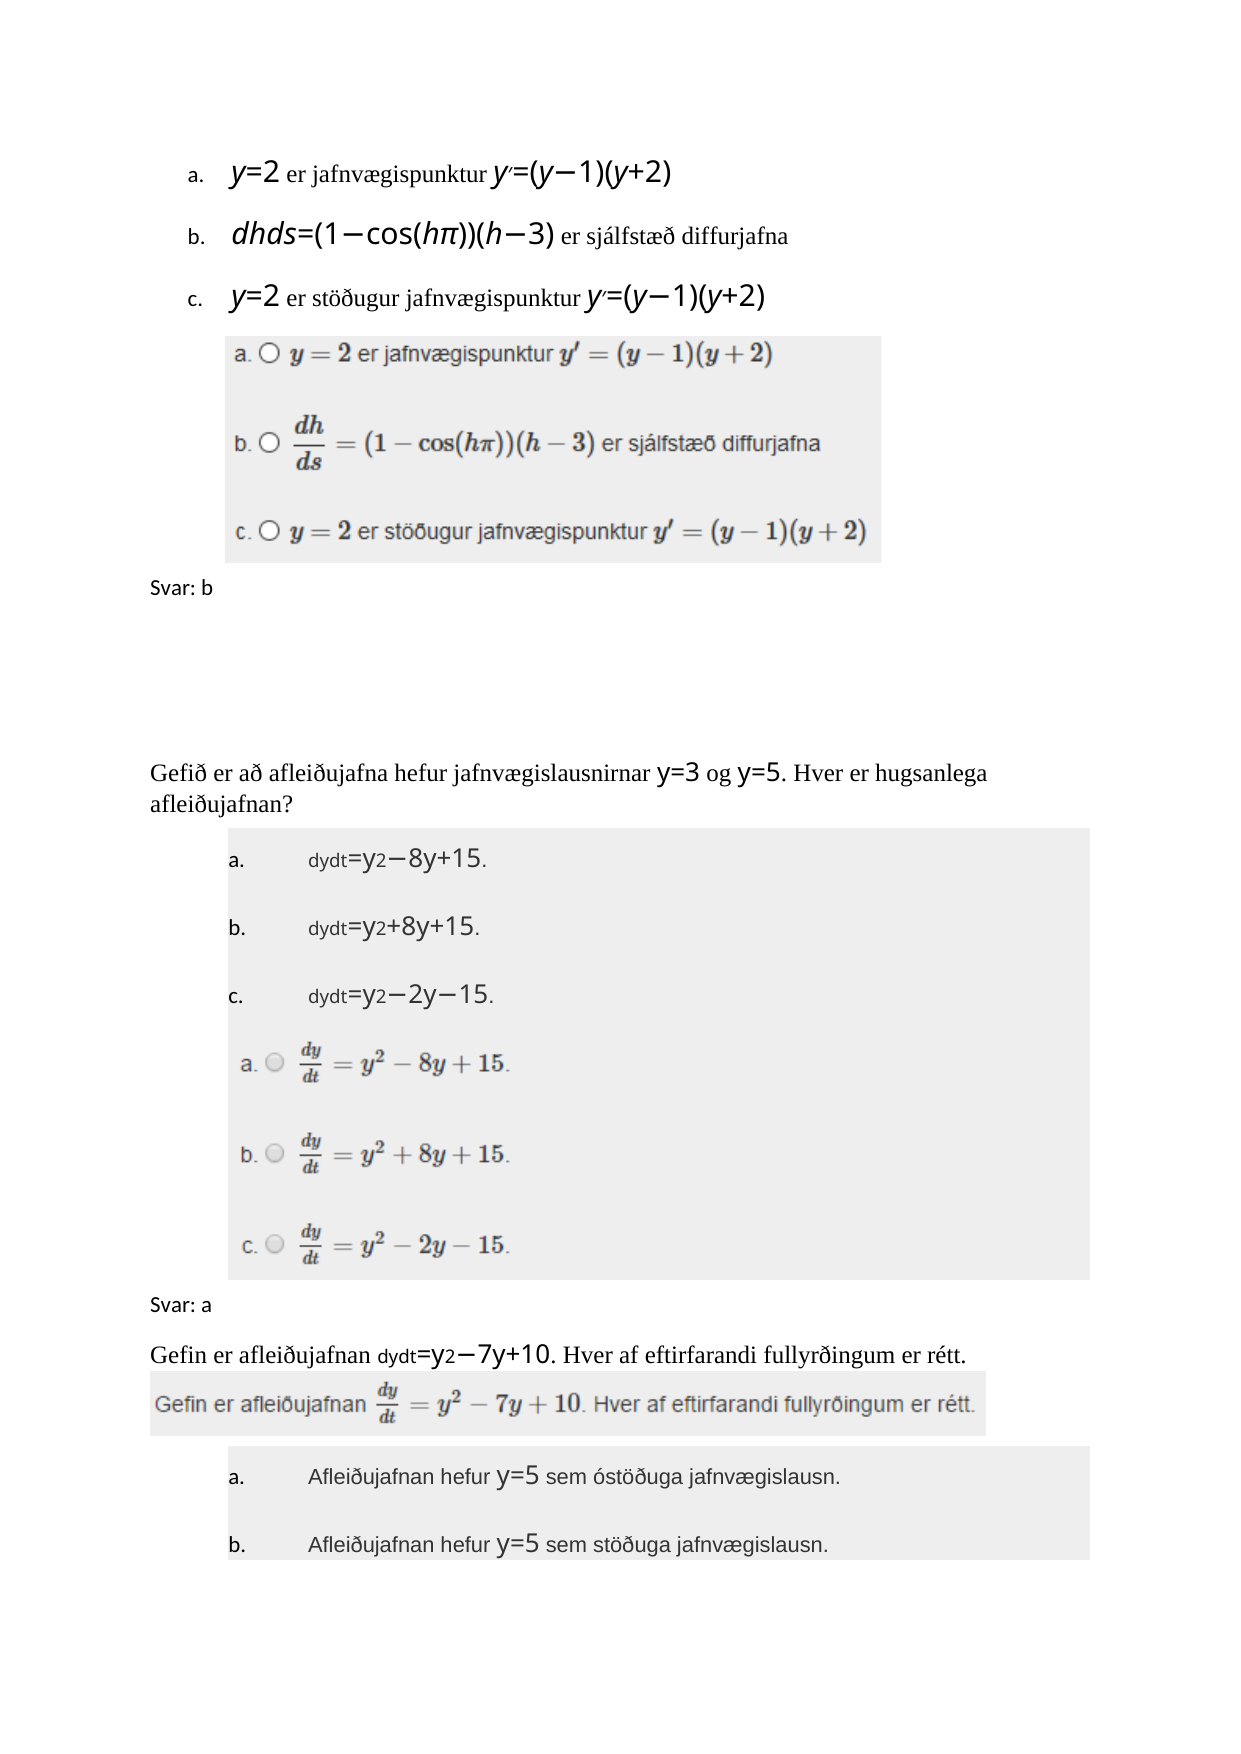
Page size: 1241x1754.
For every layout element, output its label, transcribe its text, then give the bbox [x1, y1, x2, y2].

text Gefið er að afleiðujafna hefur jafnvægislausnirnar y=3 og y=5. Hver er hugsanlega afleiðujafnan? [150, 754, 1090, 818]
list dydt=y2−2y−15. [228, 964, 1090, 1011]
list dydt=y2+8y+15. [228, 896, 1090, 943]
text Svar: a [150, 1290, 1090, 1318]
list Afleiðujafnan hefur y=5 sem stöðuga jafnvægislausn. [228, 1513, 1090, 1560]
list dhds=(1−cos(hπ))(h−3) er sjálfstæð diffurjafna [187, 212, 1090, 253]
list Afleiðujafnan hefur y=5 sem óstöðuga jafnvægislausn. [228, 1446, 1090, 1492]
text Gefin er afleiðujafnan dydt=y2−7y+10. Hver af eftirfarandi fullyrðingum er rétt. [150, 1336, 1090, 1435]
text Svar: b [150, 573, 1090, 601]
list dydt=y2−8y+15. [228, 828, 1090, 875]
list y=2 er jafnvægispunktur y′=(y−1)(y+2) [187, 150, 1090, 191]
list y=2 er stöðugur jafnvægispunktur y′=(y−1)(y+2) [187, 274, 1090, 315]
